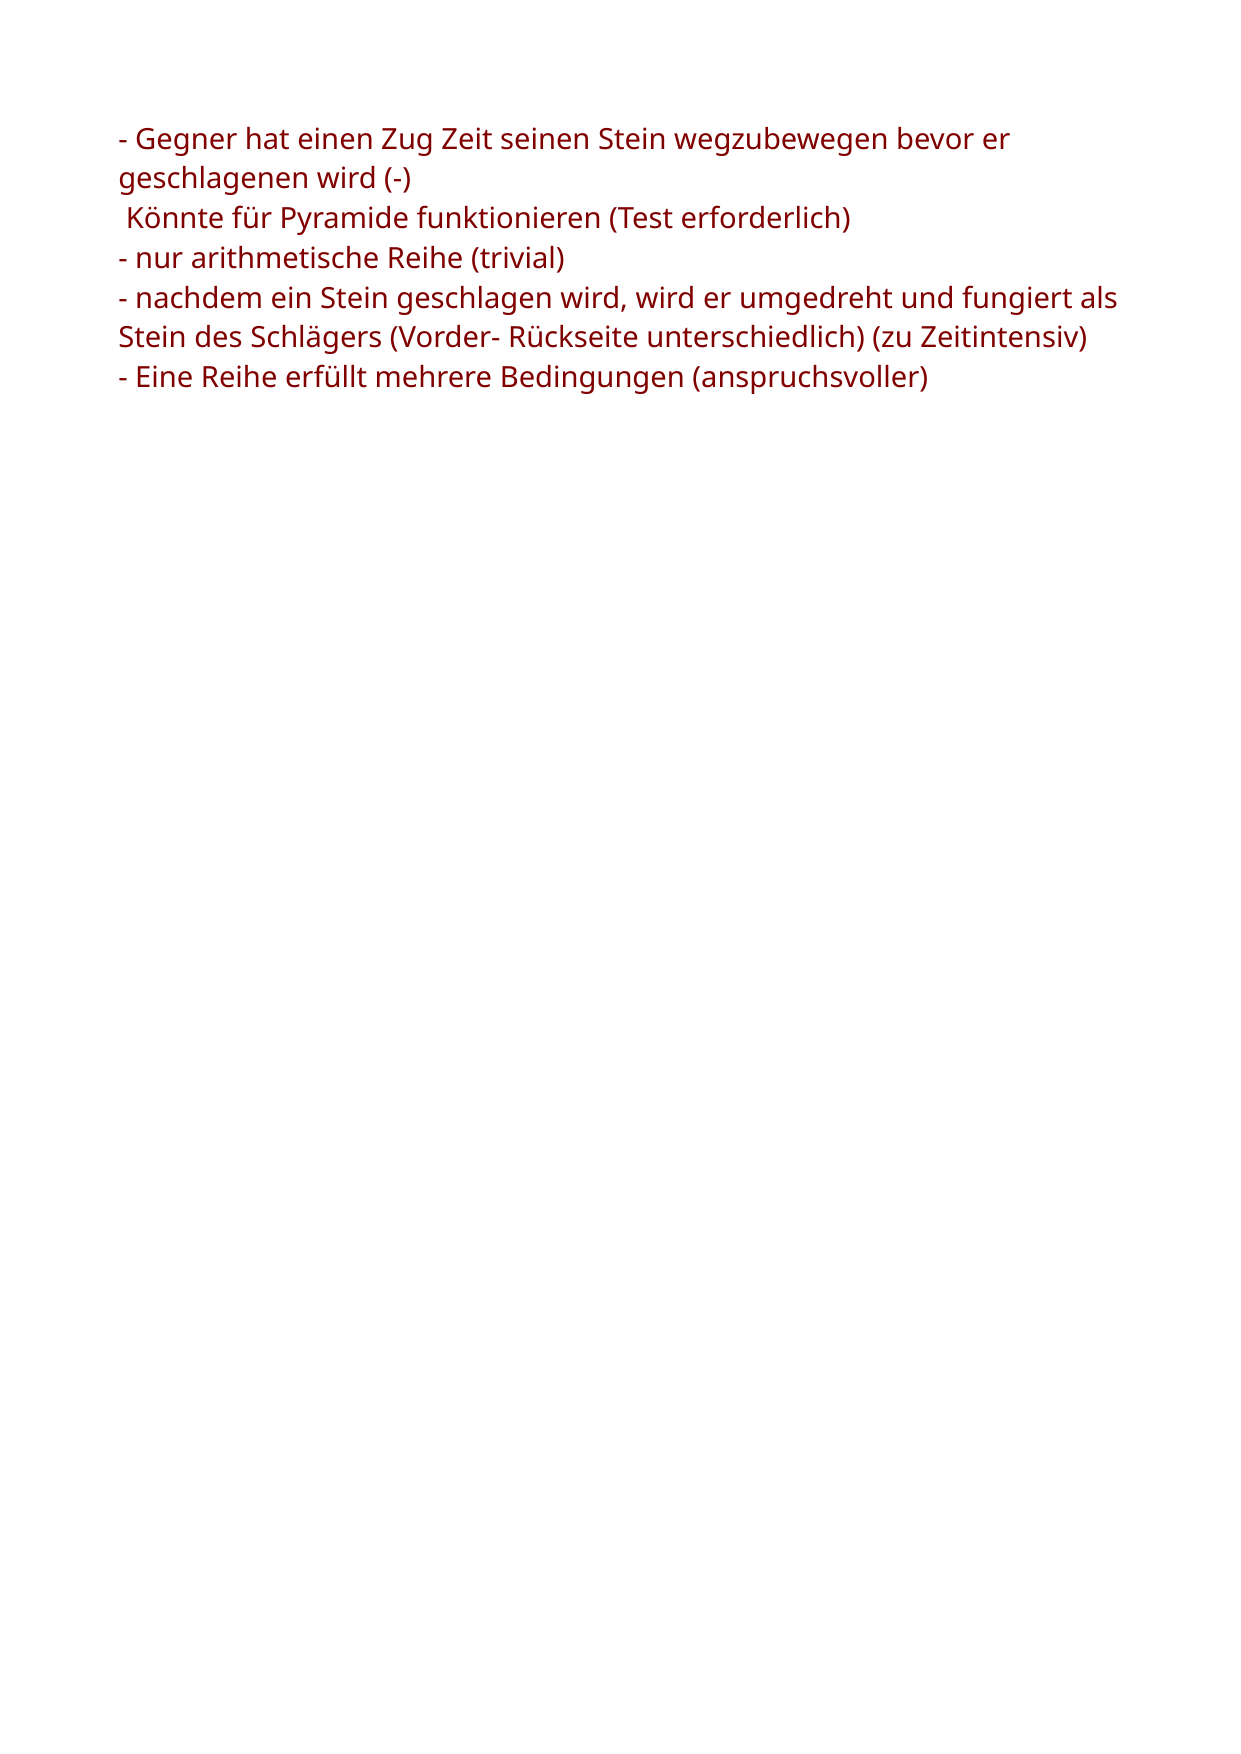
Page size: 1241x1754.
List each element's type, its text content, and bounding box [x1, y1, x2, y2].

text - Gegner hat einen Zug Zeit seinen Stein wegzubewegen bevor er geschlagenen wird (-) [118, 118, 1122, 197]
text - nachdem ein Stein geschlagen wird, wird er umgedreht und fungiert als Stein des Schlägers (Vorder- Rückseite unterschiedlich) (zu Zeitintensiv) [118, 277, 1122, 356]
text - Eine Reihe erfüllt mehrere Bedingungen (anspruchsvoller) [118, 356, 1122, 396]
text Könnte für Pyramide funktionieren (Test erforderlich) [118, 197, 1122, 237]
text - nur arithmetische Reihe (trivial) [118, 237, 1122, 277]
